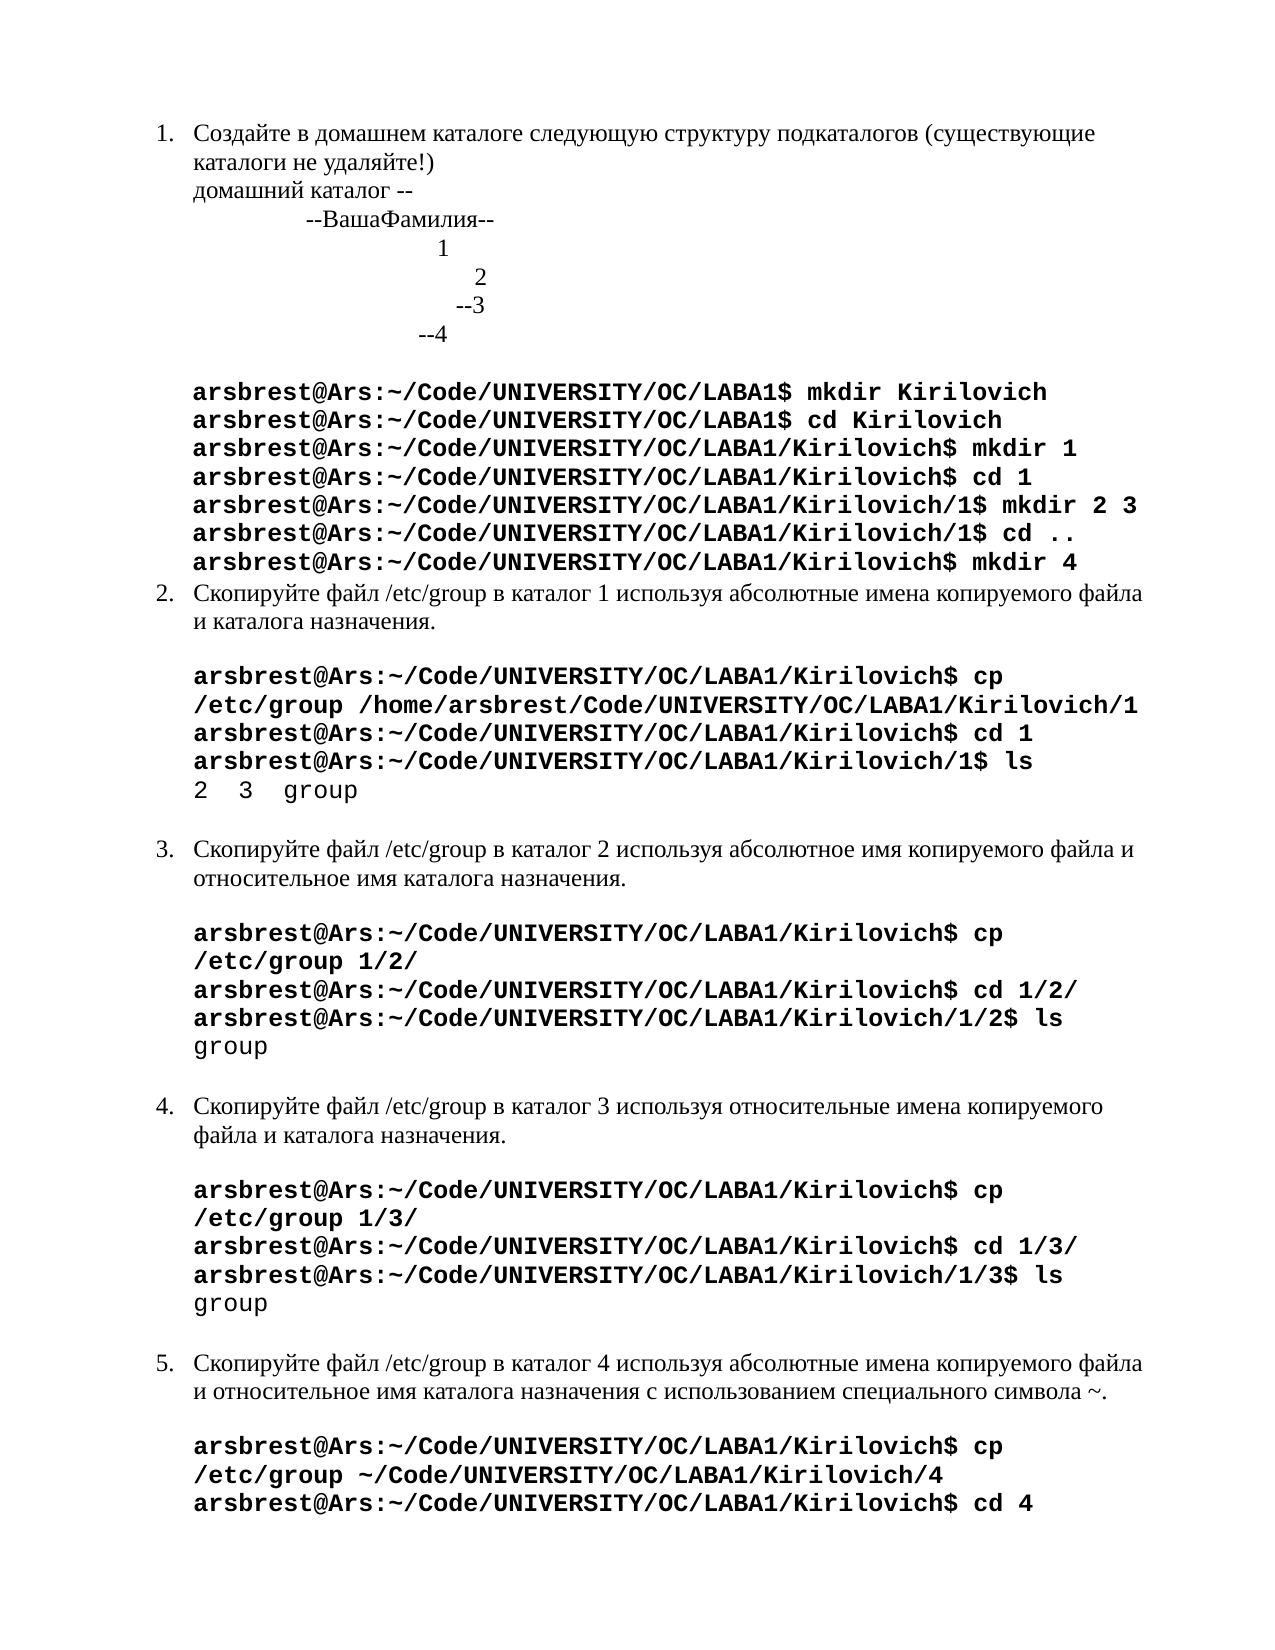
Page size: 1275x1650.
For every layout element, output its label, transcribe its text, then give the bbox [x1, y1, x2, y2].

list Скопируйте файл /etc/group в каталог 3 используя относительные имена копируемого файла и каталога назначения. [156, 1091, 1157, 1148]
list 2 [418, 262, 1157, 291]
list --4 [381, 319, 1157, 348]
list arsbrest@Ars:~/Code/UNIVERSITY/OC/LABA1/Kirilovich/1/3$ ls [156, 1262, 1157, 1291]
list arsbrest@Ars:~/Code/UNIVERSITY/OC/LABA1/Kirilovich/1$ ls [156, 749, 1157, 777]
text arsbrest@Ars:~/Code/UNIVERSITY/OC/LABA1/Kirilovich$ mkdir 1 [118, 436, 1157, 464]
list Скопируйте файл /etc/group в каталог 1 используя абсолютные имена копируемого файла и каталога назначения. [156, 578, 1157, 635]
list arsbrest@Ars:~/Code/UNIVERSITY/OC/LABA1/Kirilovich$ cp /etc/group 1/3/ [156, 1177, 1157, 1234]
list --3 [418, 291, 1157, 319]
list arsbrest@Ars:~/Code/UNIVERSITY/OC/LABA1/Kirilovich$ cd 4 [156, 1491, 1157, 1519]
list arsbrest@Ars:~/Code/UNIVERSITY/OC/LABA1/Kirilovich$ cd 1 [156, 721, 1157, 749]
list --ВашаФамилия-- [268, 204, 1157, 233]
list домашний каталог -- [156, 176, 1157, 204]
list 2 3 group [156, 777, 1157, 806]
list arsbrest@Ars:~/Code/UNIVERSITY/OC/LABA1/Kirilovich$ cd 1/2/ [156, 977, 1157, 1006]
list arsbrest@Ars:~/Code/UNIVERSITY/OC/LABA1/Kirilovich/1/2$ ls [156, 1006, 1157, 1034]
text arsbrest@Ars:~/Code/UNIVERSITY/OC/LABA1/Kirilovich/1$ cd .. [118, 521, 1157, 549]
list 1 [381, 233, 1157, 262]
text arsbrest@Ars:~/Code/UNIVERSITY/OC/LABA1/Kirilovich$ mkdir 4 [118, 549, 1157, 578]
list arsbrest@Ars:~/Code/UNIVERSITY/OC/LABA1/Kirilovich$ cd 1/3/ [156, 1234, 1157, 1262]
list Создайте в домашнем каталоге следующую структуру подкаталогов (существующие каталоги не удаляйте!) [156, 118, 1157, 176]
list group [156, 1034, 1157, 1062]
list Скопируйте файл /etc/group в каталог 4 используя абсолютные имена копируемого файла и относительное имя каталога назначения с использованием специального символа ~. [156, 1348, 1157, 1405]
text arsbrest@Ars:~/Code/UNIVERSITY/OC/LABA1$ cd Kirilovich [118, 408, 1157, 436]
text arsbrest@Ars:~/Code/UNIVERSITY/OC/LABA1/Kirilovich/1$ mkdir 2 3 [118, 493, 1157, 521]
list group [156, 1291, 1157, 1319]
text arsbrest@Ars:~/Code/UNIVERSITY/OC/LABA1/Kirilovich$ cd 1 [118, 464, 1157, 493]
list arsbrest@Ars:~/Code/UNIVERSITY/OC/LABA1/Kirilovich$ cp /etc/group /home/arsbrest/Code/UNIVERSITY/OC/LABA1/Kirilovich/1 [156, 664, 1157, 721]
list arsbrest@Ars:~/Code/UNIVERSITY/OC/LABA1/Kirilovich$ cp /etc/group 1/2/ [156, 921, 1157, 977]
list Скопируйте файл /etc/group в каталог 2 используя абсолютное имя копируемого файла и относительное имя каталога назначения. [156, 834, 1157, 892]
text arsbrest@Ars:~/Code/UNIVERSITY/OC/LABA1$ mkdir Kirilovich [118, 377, 1157, 408]
list arsbrest@Ars:~/Code/UNIVERSITY/OC/LABA1/Kirilovich$ cp /etc/group ~/Code/UNIVERSITY/OC/LABA1/Kirilovich/4 [156, 1434, 1157, 1491]
